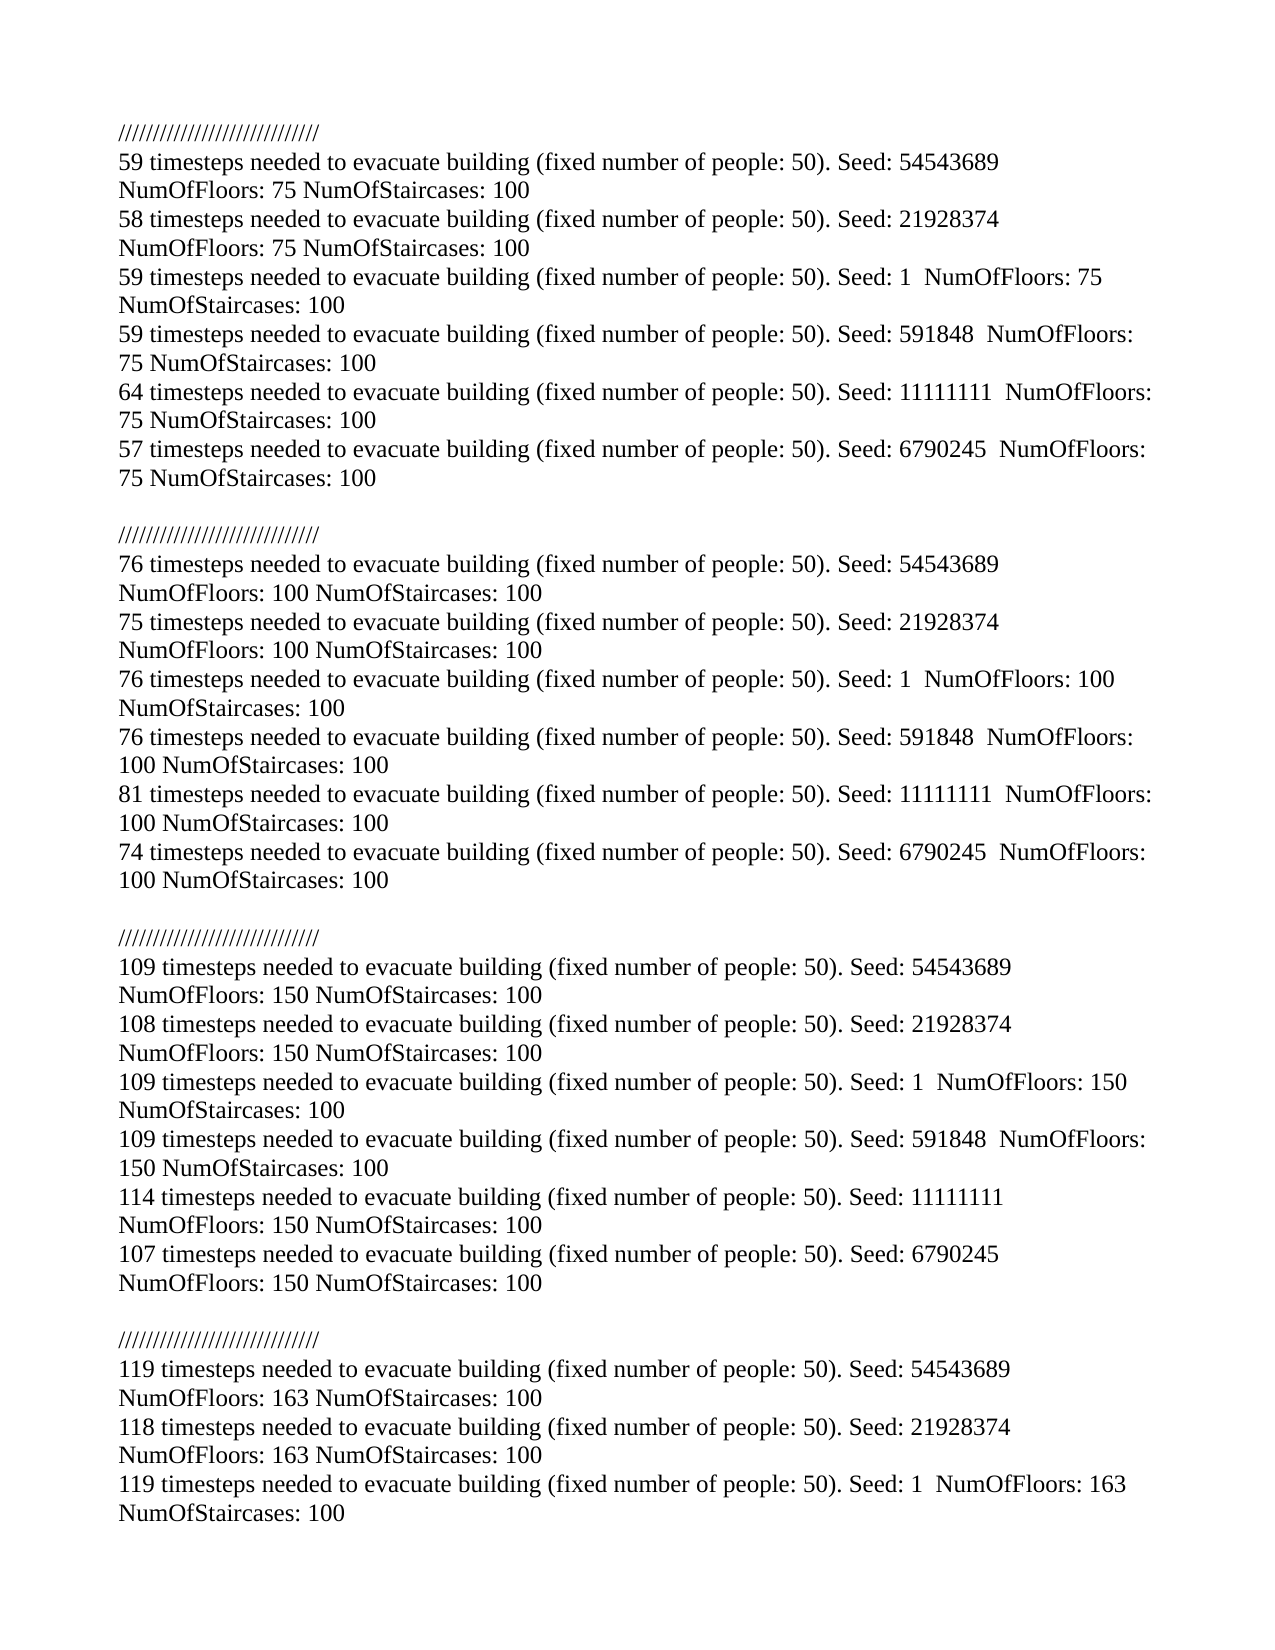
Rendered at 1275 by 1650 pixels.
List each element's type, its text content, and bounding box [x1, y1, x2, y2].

text 59 timesteps needed to evacuate building (fixed number of people: 50). Seed: 1 NumOfFloors: 75 NumOfStaircases: 100 [118, 262, 1157, 319]
text 75 timesteps needed to evacuate building (fixed number of people: 50). Seed: 21928374 NumOfFloors: 100 NumOfStaircases: 100 [118, 607, 1157, 664]
text 59 timesteps needed to evacuate building (fixed number of people: 50). Seed: 54543689 NumOfFloors: 75 NumOfStaircases: 100 [118, 147, 1157, 204]
text 114 timesteps needed to evacuate building (fixed number of people: 50). Seed: 11111111 NumOfFloors: 150 NumOfStaircases: 100 [118, 1182, 1157, 1239]
text 109 timesteps needed to evacuate building (fixed number of people: 50). Seed: 54543689 NumOfFloors: 150 NumOfStaircases: 100 [118, 952, 1157, 1009]
text 108 timesteps needed to evacuate building (fixed number of people: 50). Seed: 21928374 NumOfFloors: 150 NumOfStaircases: 100 [118, 1009, 1157, 1067]
text 119 timesteps needed to evacuate building (fixed number of people: 50). Seed: 54543689 NumOfFloors: 163 NumOfStaircases: 100 [118, 1354, 1157, 1412]
text 81 timesteps needed to evacuate building (fixed number of people: 50). Seed: 11111111 NumOfFloors: 100 NumOfStaircases: 100 [118, 779, 1157, 837]
text 76 timesteps needed to evacuate building (fixed number of people: 50). Seed: 1 NumOfFloors: 100 NumOfStaircases: 100 [118, 664, 1157, 722]
text 109 timesteps needed to evacuate building (fixed number of people: 50). Seed: 1 NumOfFloors: 150 NumOfStaircases: 100 [118, 1067, 1157, 1124]
text 107 timesteps needed to evacuate building (fixed number of people: 50). Seed: 6790245 NumOfFloors: 150 NumOfStaircases: 100 [118, 1239, 1157, 1297]
text 109 timesteps needed to evacuate building (fixed number of people: 50). Seed: 591848 NumOfFloors: 150 NumOfStaircases: 100 [118, 1124, 1157, 1182]
text ///////////////////////////// [118, 1326, 1157, 1354]
text 74 timesteps needed to evacuate building (fixed number of people: 50). Seed: 6790245 NumOfFloors: 100 NumOfStaircases: 100 [118, 837, 1157, 894]
text ///////////////////////////// [118, 521, 1157, 549]
text 118 timesteps needed to evacuate building (fixed number of people: 50). Seed: 21928374 NumOfFloors: 163 NumOfStaircases: 100 [118, 1412, 1157, 1469]
text ///////////////////////////// [118, 923, 1157, 952]
text 59 timesteps needed to evacuate building (fixed number of people: 50). Seed: 591848 NumOfFloors: 75 NumOfStaircases: 100 [118, 319, 1157, 377]
text 64 timesteps needed to evacuate building (fixed number of people: 50). Seed: 11111111 NumOfFloors: 75 NumOfStaircases: 100 [118, 377, 1157, 434]
text ///////////////////////////// [118, 118, 1157, 147]
text 76 timesteps needed to evacuate building (fixed number of people: 50). Seed: 54543689 NumOfFloors: 100 NumOfStaircases: 100 [118, 549, 1157, 607]
text 58 timesteps needed to evacuate building (fixed number of people: 50). Seed: 21928374 NumOfFloors: 75 NumOfStaircases: 100 [118, 204, 1157, 262]
text 76 timesteps needed to evacuate building (fixed number of people: 50). Seed: 591848 NumOfFloors: 100 NumOfStaircases: 100 [118, 722, 1157, 779]
text 119 timesteps needed to evacuate building (fixed number of people: 50). Seed: 1 NumOfFloors: 163 NumOfStaircases: 100 [118, 1469, 1157, 1527]
text 57 timesteps needed to evacuate building (fixed number of people: 50). Seed: 6790245 NumOfFloors: 75 NumOfStaircases: 100 [118, 434, 1157, 492]
